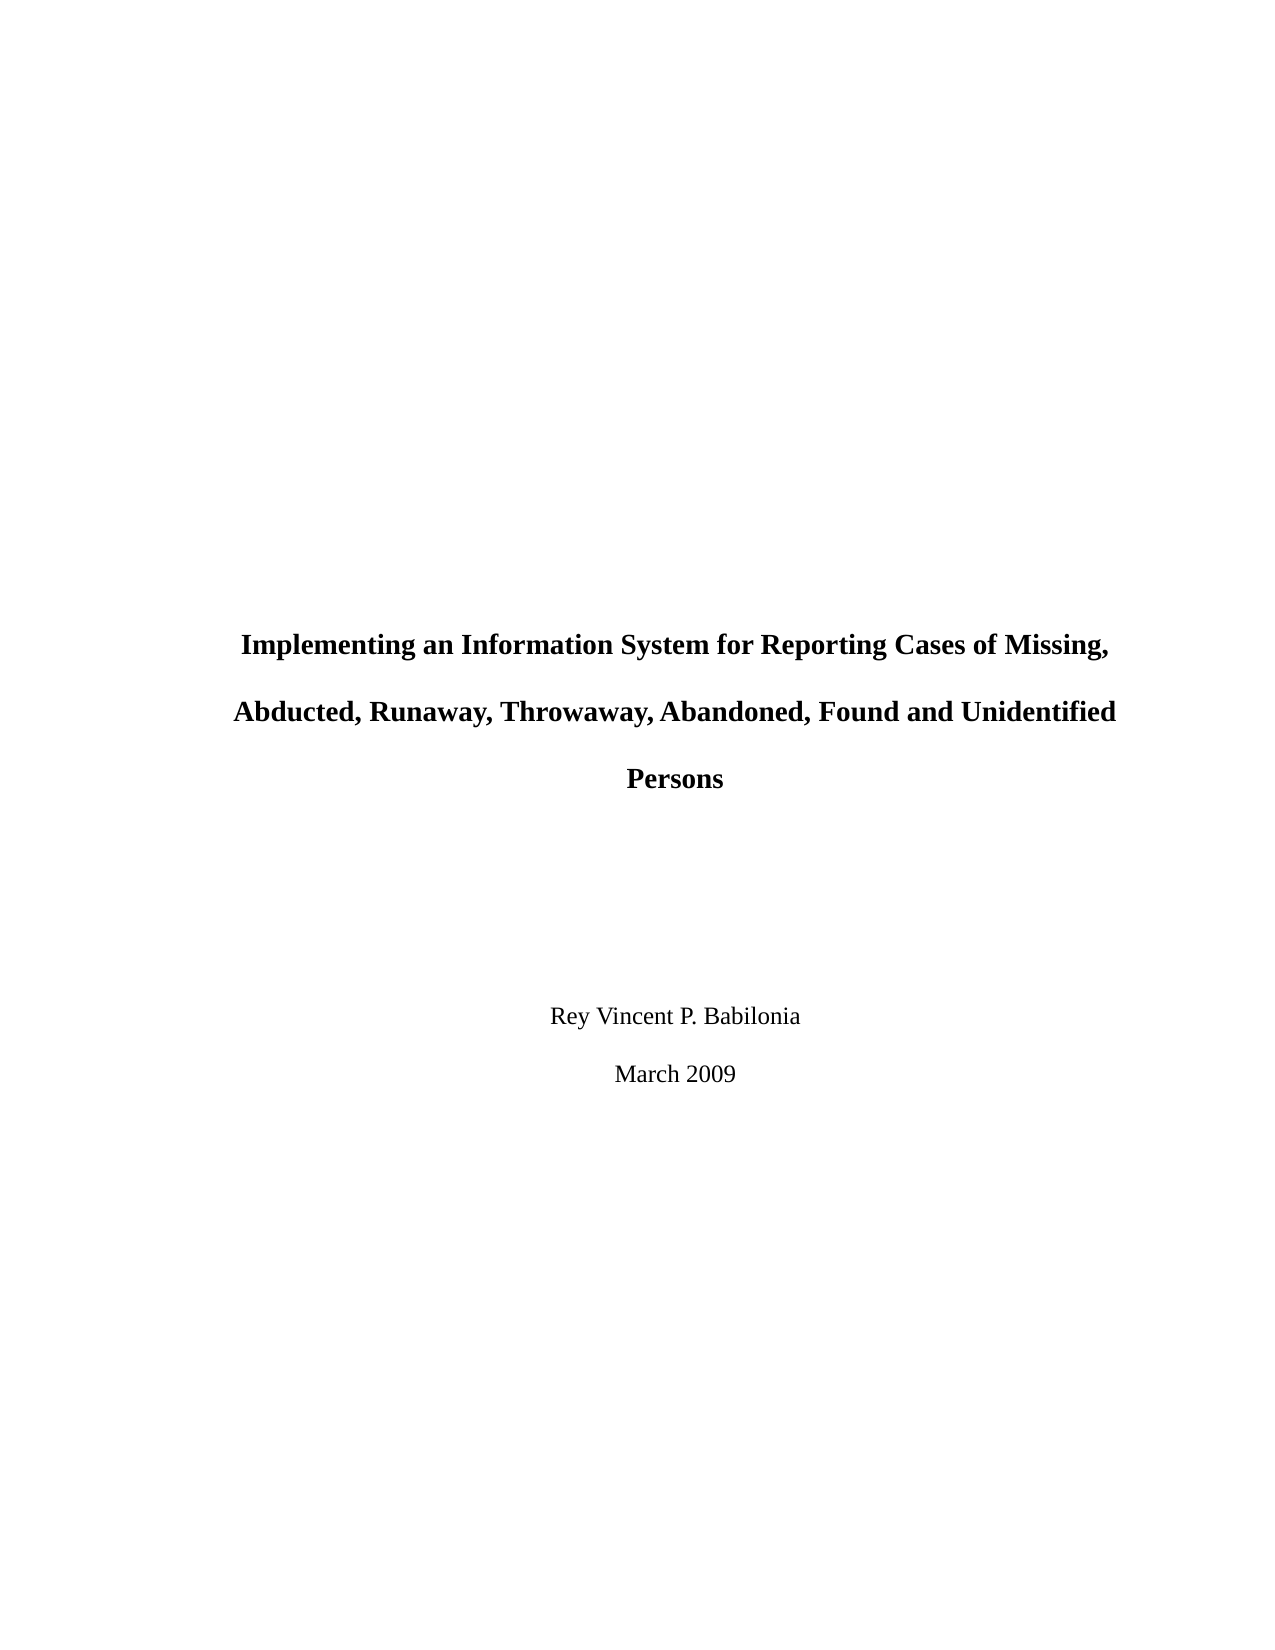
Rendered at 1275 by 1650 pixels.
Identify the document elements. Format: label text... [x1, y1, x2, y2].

text Implementing an Information System for Reporting Cases of Missing, Abducted, Runaway, Throwaway, Abandoned, Found and Unidentified Persons [225, 627, 1125, 795]
text March 2009 [225, 1059, 1125, 1087]
text Rey Vincent P. Babilonia [225, 1001, 1125, 1030]
